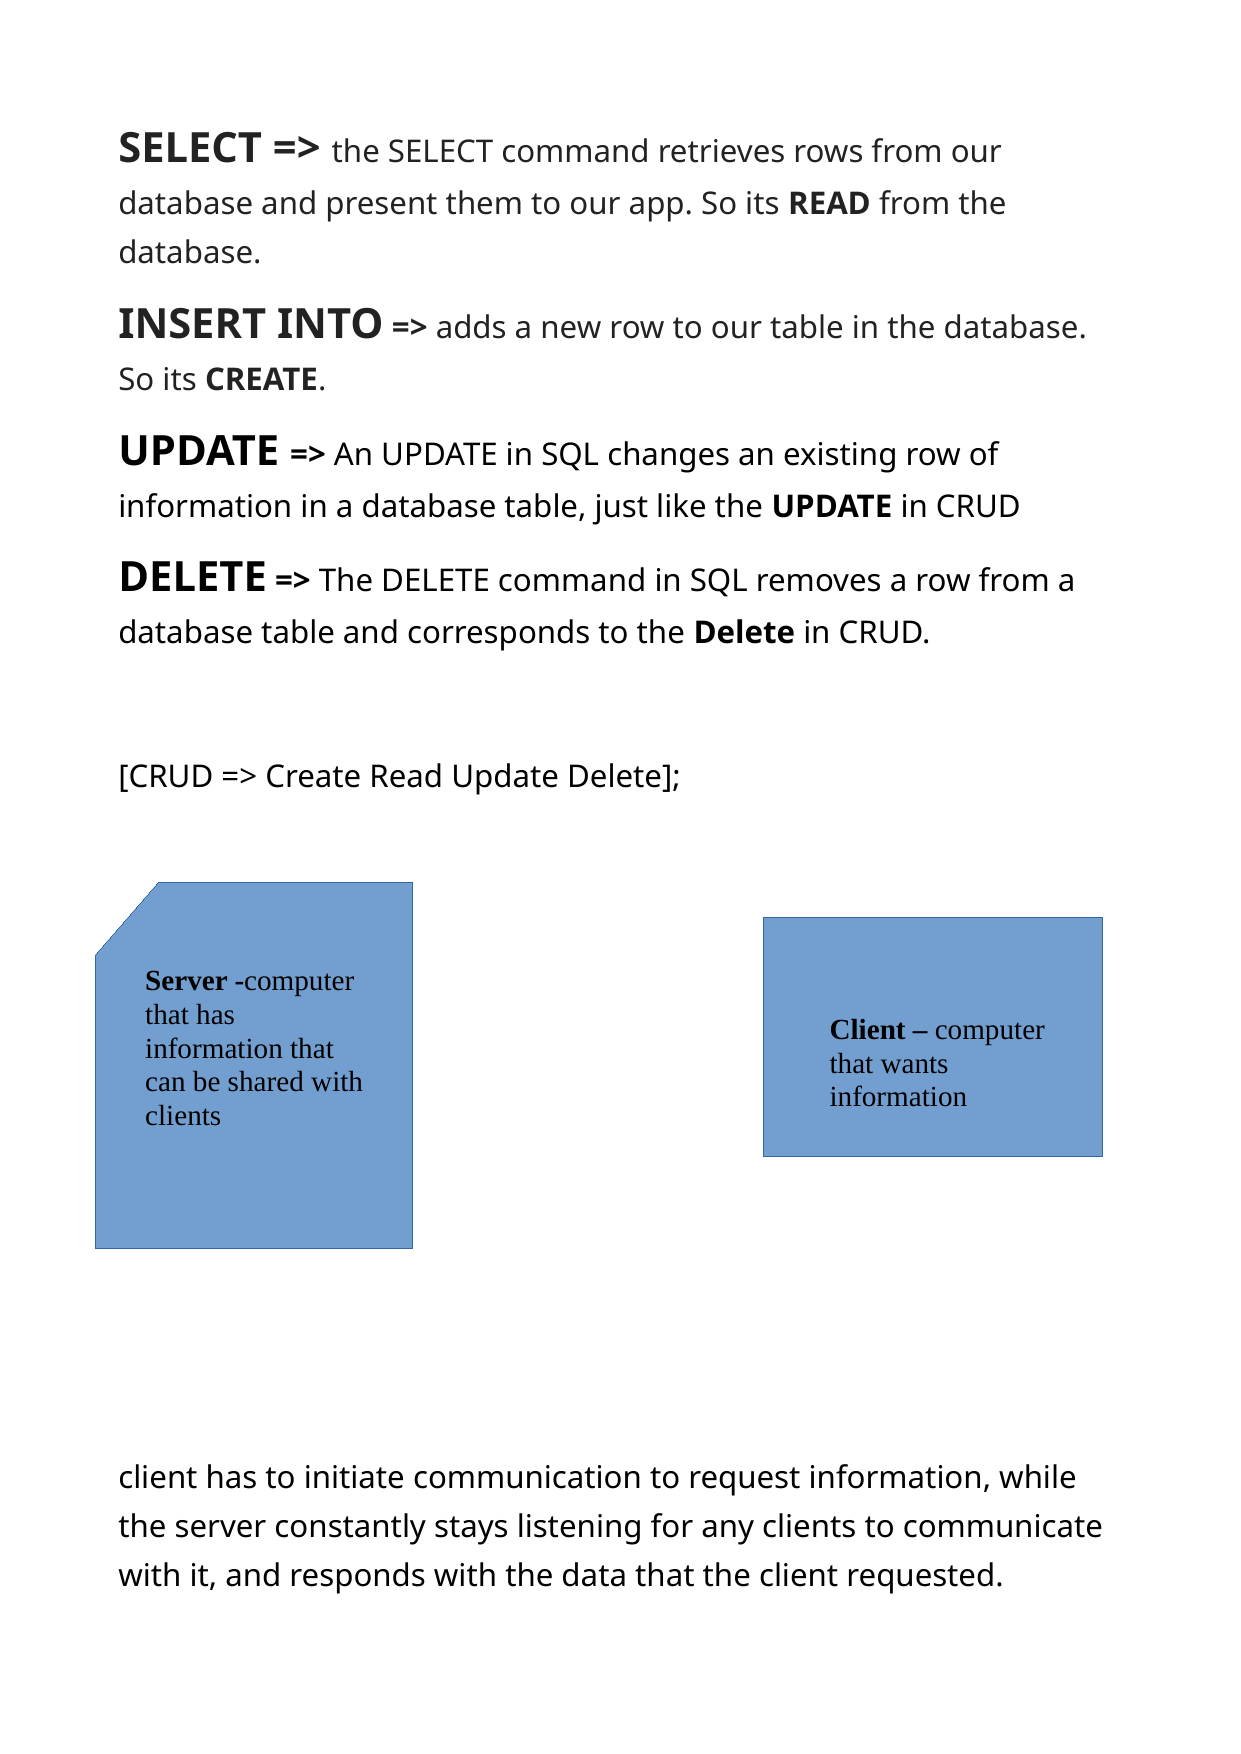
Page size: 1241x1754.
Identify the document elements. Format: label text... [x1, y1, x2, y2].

text INSERT INTO => adds a new row to our table in the database. So its CREATE. [118, 294, 1122, 399]
text [CRUD => Create Read Update Delete]; [118, 753, 1122, 796]
text client has to initiate communication to request information, while the server constantly stays listening for any clients to communicate with it, and responds with the data that the client requested. [118, 1455, 1122, 1596]
text DELETE => The DELETE command in SQL removes a row from a database table and corresponds to the Delete in CRUD. [118, 547, 1122, 653]
text SELECT => the SELECT command retrieves rows from our database and present them to our app. So its READ from the database. [118, 118, 1122, 273]
text UPDATE => An UPDATE in SQL changes an existing row of information in a database table, just like the UPDATE in CRUD [118, 420, 1122, 526]
